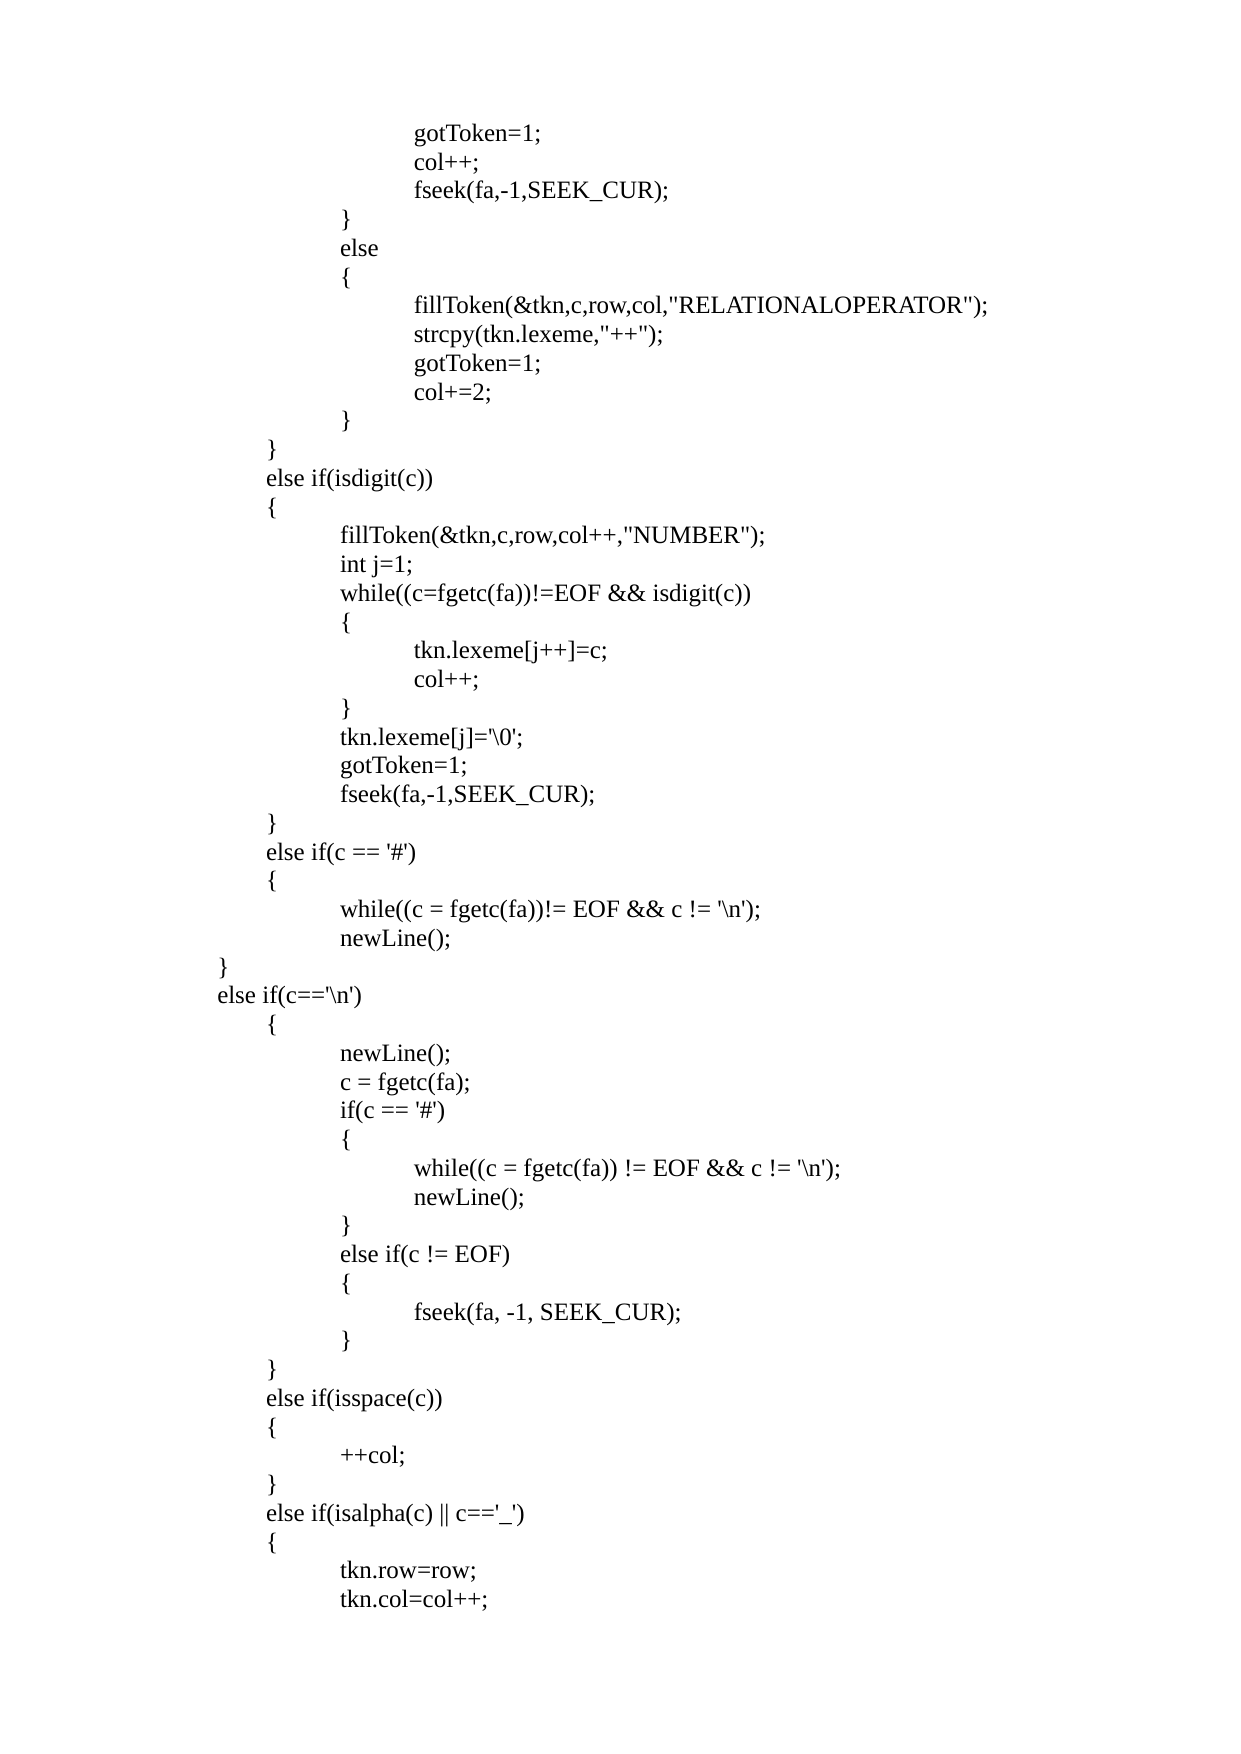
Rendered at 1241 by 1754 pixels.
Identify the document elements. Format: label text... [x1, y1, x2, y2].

text fseek(fa, -1, SEEK_CUR); [118, 1297, 1122, 1326]
text { [118, 607, 1122, 636]
text tkn.col=col++; [118, 1584, 1122, 1613]
text } [118, 1354, 1122, 1383]
text ++col; [118, 1441, 1122, 1469]
text else if(c=='\n') [118, 981, 1122, 1009]
text newLine(); [118, 1182, 1122, 1211]
text c = fgetc(fa); [118, 1067, 1122, 1096]
text tkn.row=row; [118, 1556, 1122, 1584]
text strcpy(tkn.lexeme,"++"); [118, 319, 1122, 348]
text col++; [118, 147, 1122, 176]
text while((c = fgetc(fa))!= EOF && c != '\n'); [118, 894, 1122, 923]
text gotToken=1; [118, 751, 1122, 779]
text newLine(); [118, 923, 1122, 952]
text fillToken(&tkn,c,row,col++,"NUMBER"); [118, 521, 1122, 549]
text else if(c != EOF) [118, 1239, 1122, 1268]
text else if(isspace(c)) [118, 1383, 1122, 1412]
text else if(isdigit(c)) [118, 463, 1122, 492]
text tkn.lexeme[j++]=c; [118, 636, 1122, 664]
text } [118, 1326, 1122, 1354]
text } [118, 952, 1122, 981]
text int j=1; [118, 549, 1122, 578]
text { [118, 1009, 1122, 1038]
text while((c=fgetc(fa))!=EOF && isdigit(c)) [118, 578, 1122, 607]
text col++; [118, 664, 1122, 693]
text { [118, 492, 1122, 521]
text else if(c == '#') [118, 837, 1122, 866]
text fseek(fa,-1,SEEK_CUR); [118, 176, 1122, 204]
text newLine(); [118, 1038, 1122, 1067]
text else [118, 233, 1122, 262]
text } [118, 406, 1122, 434]
text gotToken=1; [118, 118, 1122, 147]
text col+=2; [118, 377, 1122, 406]
text } [118, 808, 1122, 837]
text } [118, 434, 1122, 463]
text { [118, 1268, 1122, 1297]
text if(c == '#') [118, 1096, 1122, 1124]
text { [118, 1412, 1122, 1441]
text } [118, 693, 1122, 722]
text gotToken=1; [118, 348, 1122, 377]
text { [118, 262, 1122, 291]
text } [118, 1469, 1122, 1498]
text { [118, 1527, 1122, 1556]
text fseek(fa,-1,SEEK_CUR); [118, 779, 1122, 808]
text else if(isalpha(c) || c=='_') [118, 1498, 1122, 1527]
text while((c = fgetc(fa)) != EOF && c != '\n'); [118, 1153, 1122, 1182]
text fillToken(&tkn,c,row,col,"RELATIONALOPERATOR"); [118, 291, 1122, 319]
text tkn.lexeme[j]='\0'; [118, 722, 1122, 751]
text { [118, 1124, 1122, 1153]
text } [118, 204, 1122, 233]
text } [118, 1211, 1122, 1239]
text { [118, 866, 1122, 894]
